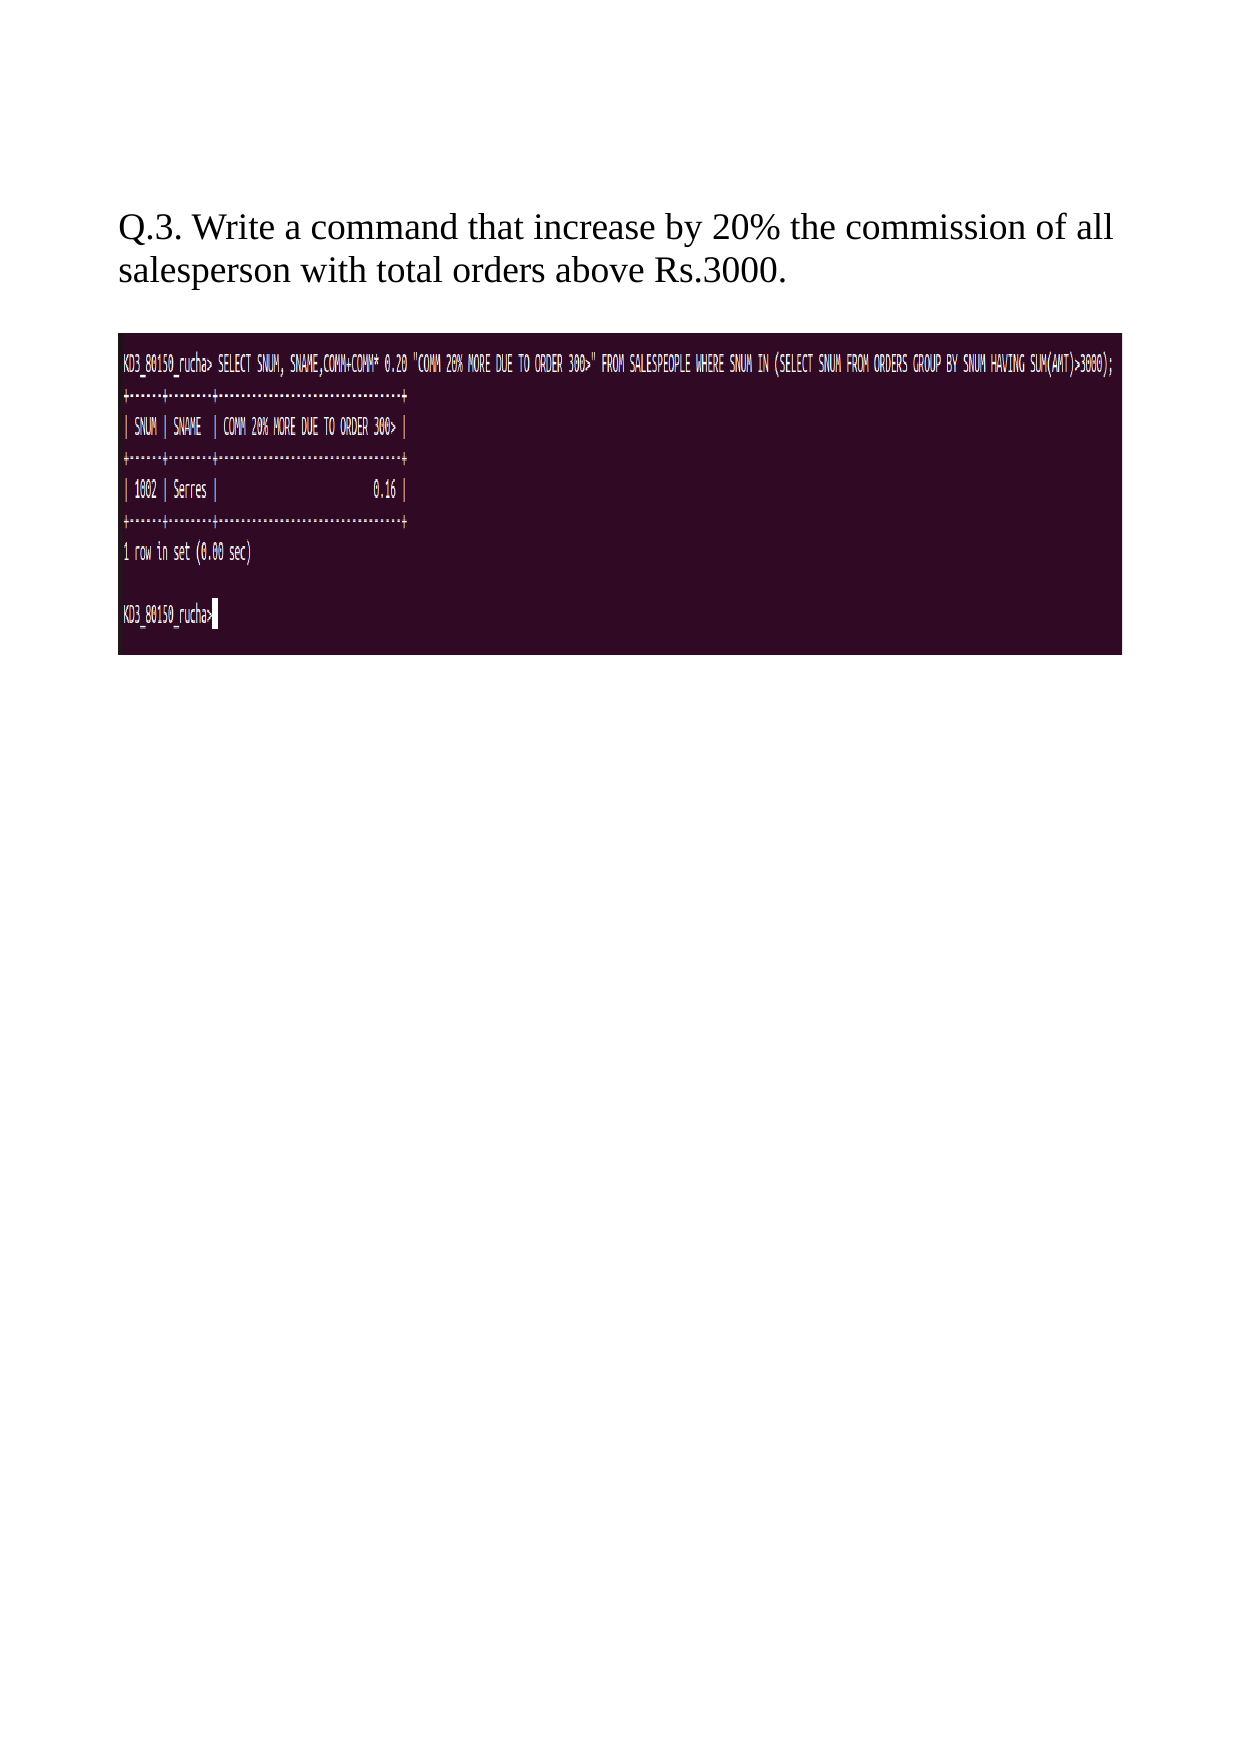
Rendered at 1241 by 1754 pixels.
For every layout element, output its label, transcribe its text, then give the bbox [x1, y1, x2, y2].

text Q.3. Write a command that increase by 20% the commission of all salesperson with total orders above Rs.3000. [118, 204, 1122, 291]
picture [118, 333, 1123, 655]
